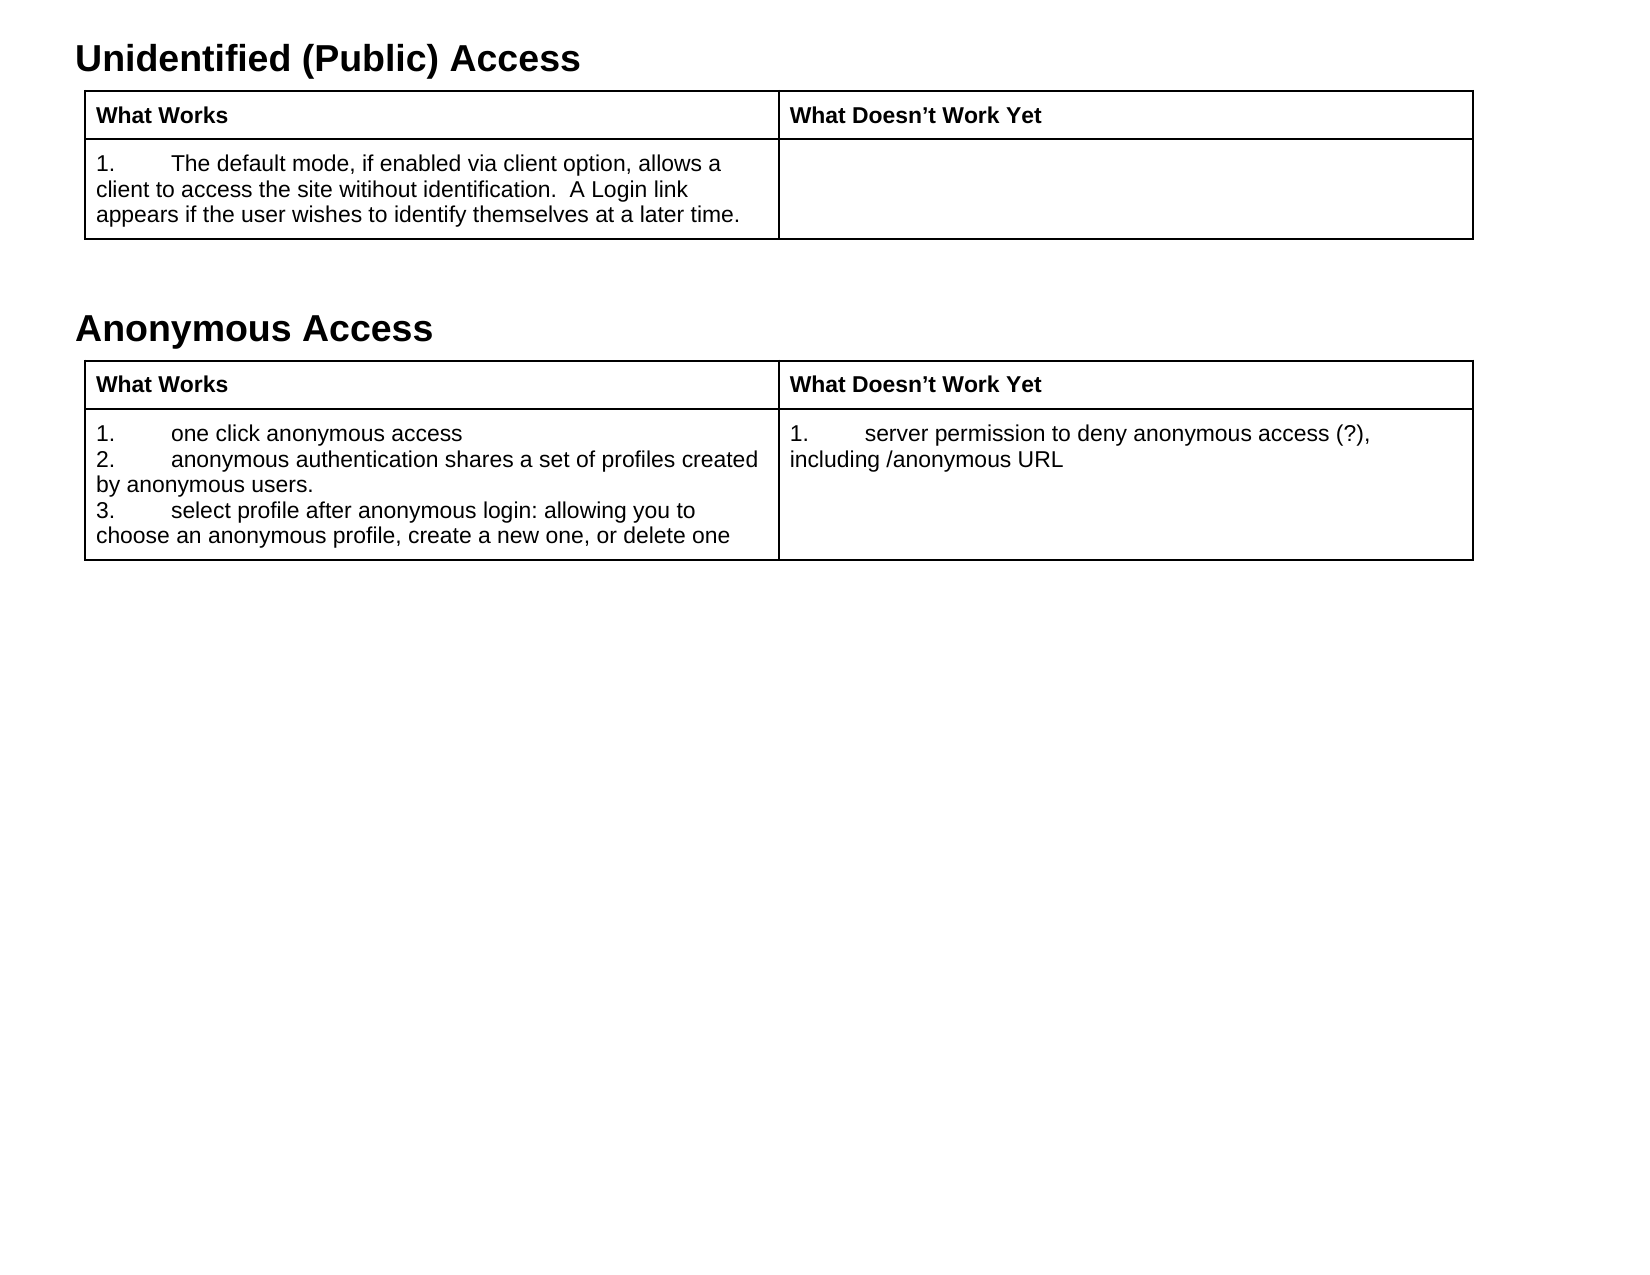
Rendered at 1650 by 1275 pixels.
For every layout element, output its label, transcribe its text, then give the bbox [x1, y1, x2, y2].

table_header What Works [86, 362, 778, 408]
table_cell [780, 140, 1472, 238]
table_header What Works [86, 92, 778, 138]
table_header What Doesn’t Work Yet [780, 92, 1472, 138]
table_cell The default mode, if enabled via client option, allows a client to access the site witihout identification. A Login link appears if the user wishes to identify themselves at a later time. [86, 140, 778, 238]
subtitle Unidentified (Public) Access [75, 37, 1462, 79]
subtitle Anonymous Access [75, 307, 1462, 349]
table_cell one click anonymous access anonymous authentication shares a set of profiles created by anonymous users. select profile after anonymous login: allowing you to choose an anonymous profile, create a new one, or delete one [86, 410, 778, 559]
table_cell server permission to deny anonymous access (?), including /anonymous URL [780, 410, 1472, 559]
table_header What Doesn’t Work Yet [780, 362, 1472, 408]
